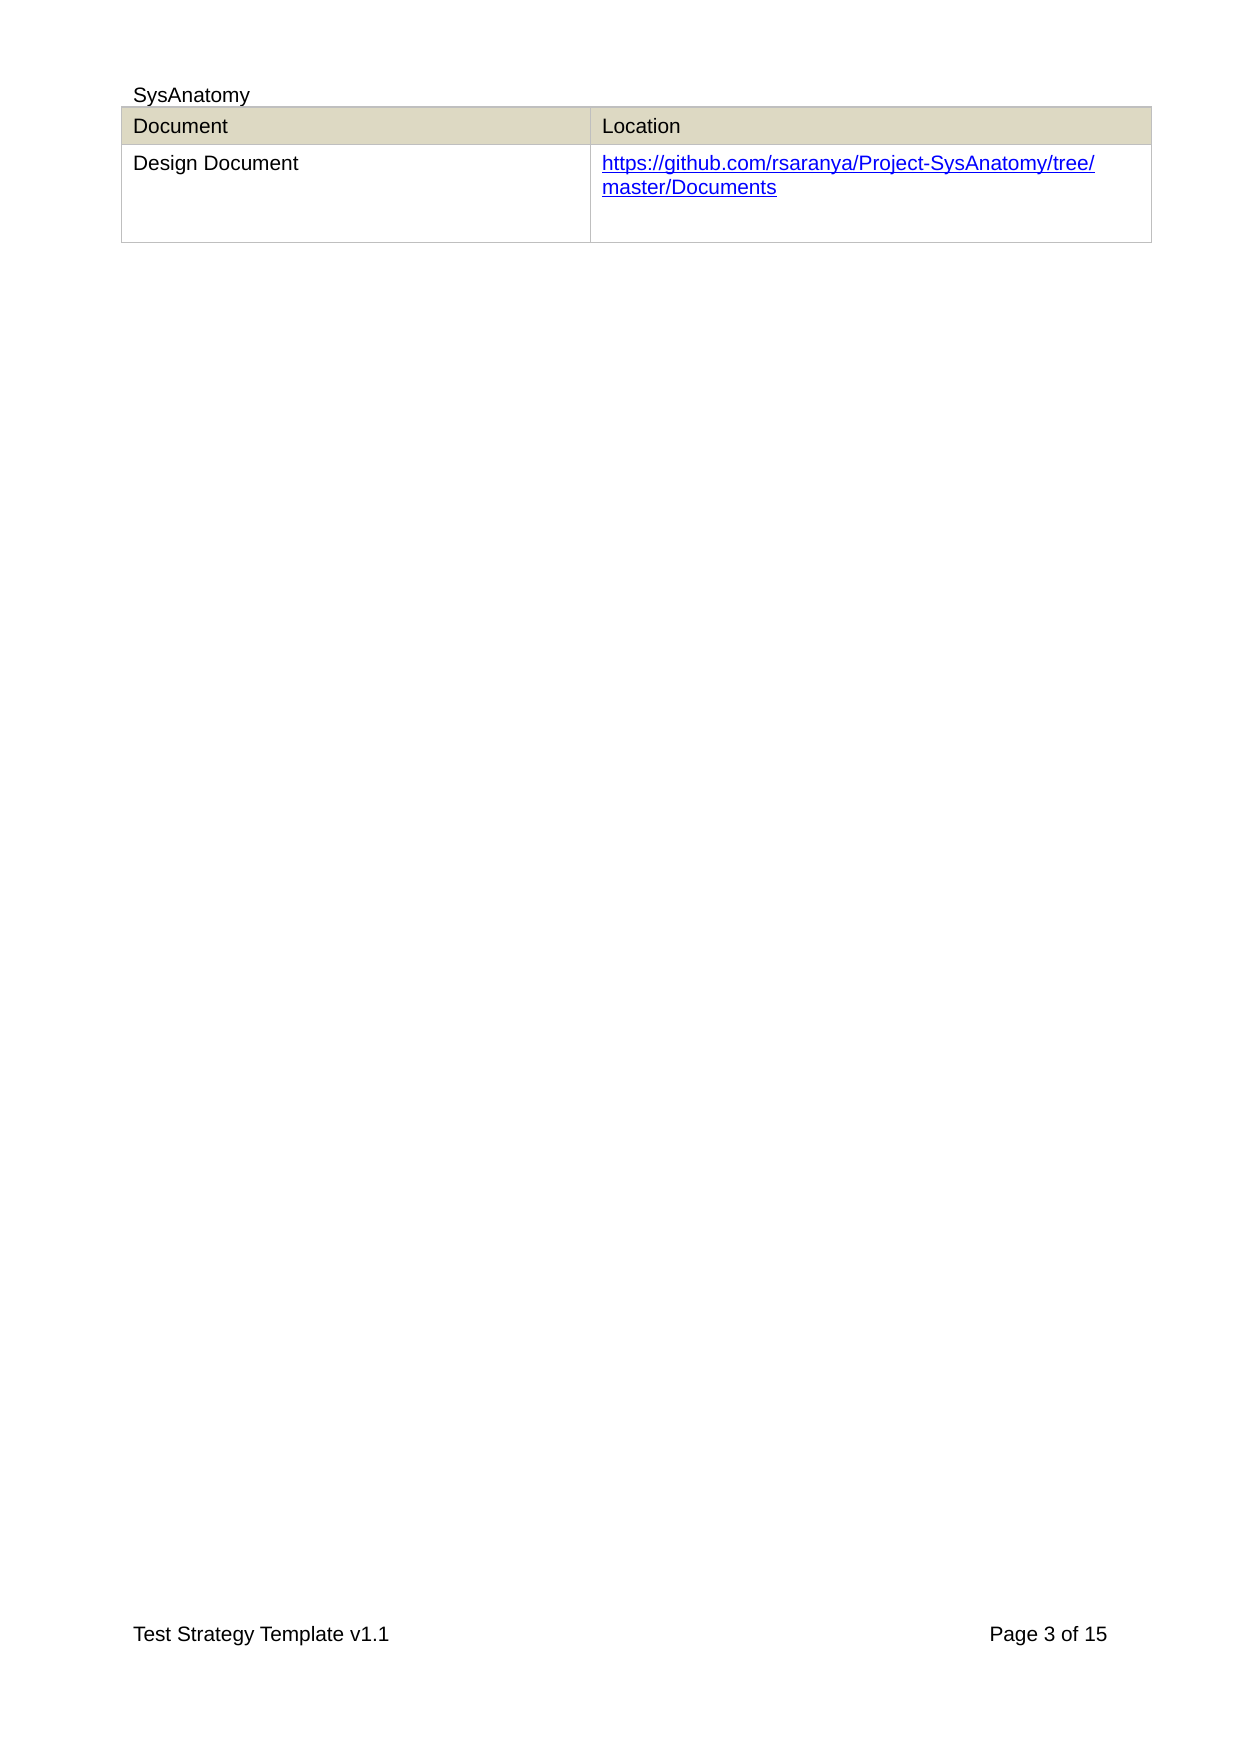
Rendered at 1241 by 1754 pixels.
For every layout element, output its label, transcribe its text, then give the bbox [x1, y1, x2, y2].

table_header Location [591, 108, 1151, 144]
table_header Document [122, 108, 590, 144]
table_cell Design Document [122, 145, 590, 242]
table_cell https://github.com/rsaranya/Project-SysAnatomy/tree/master/Documents [591, 145, 1151, 242]
